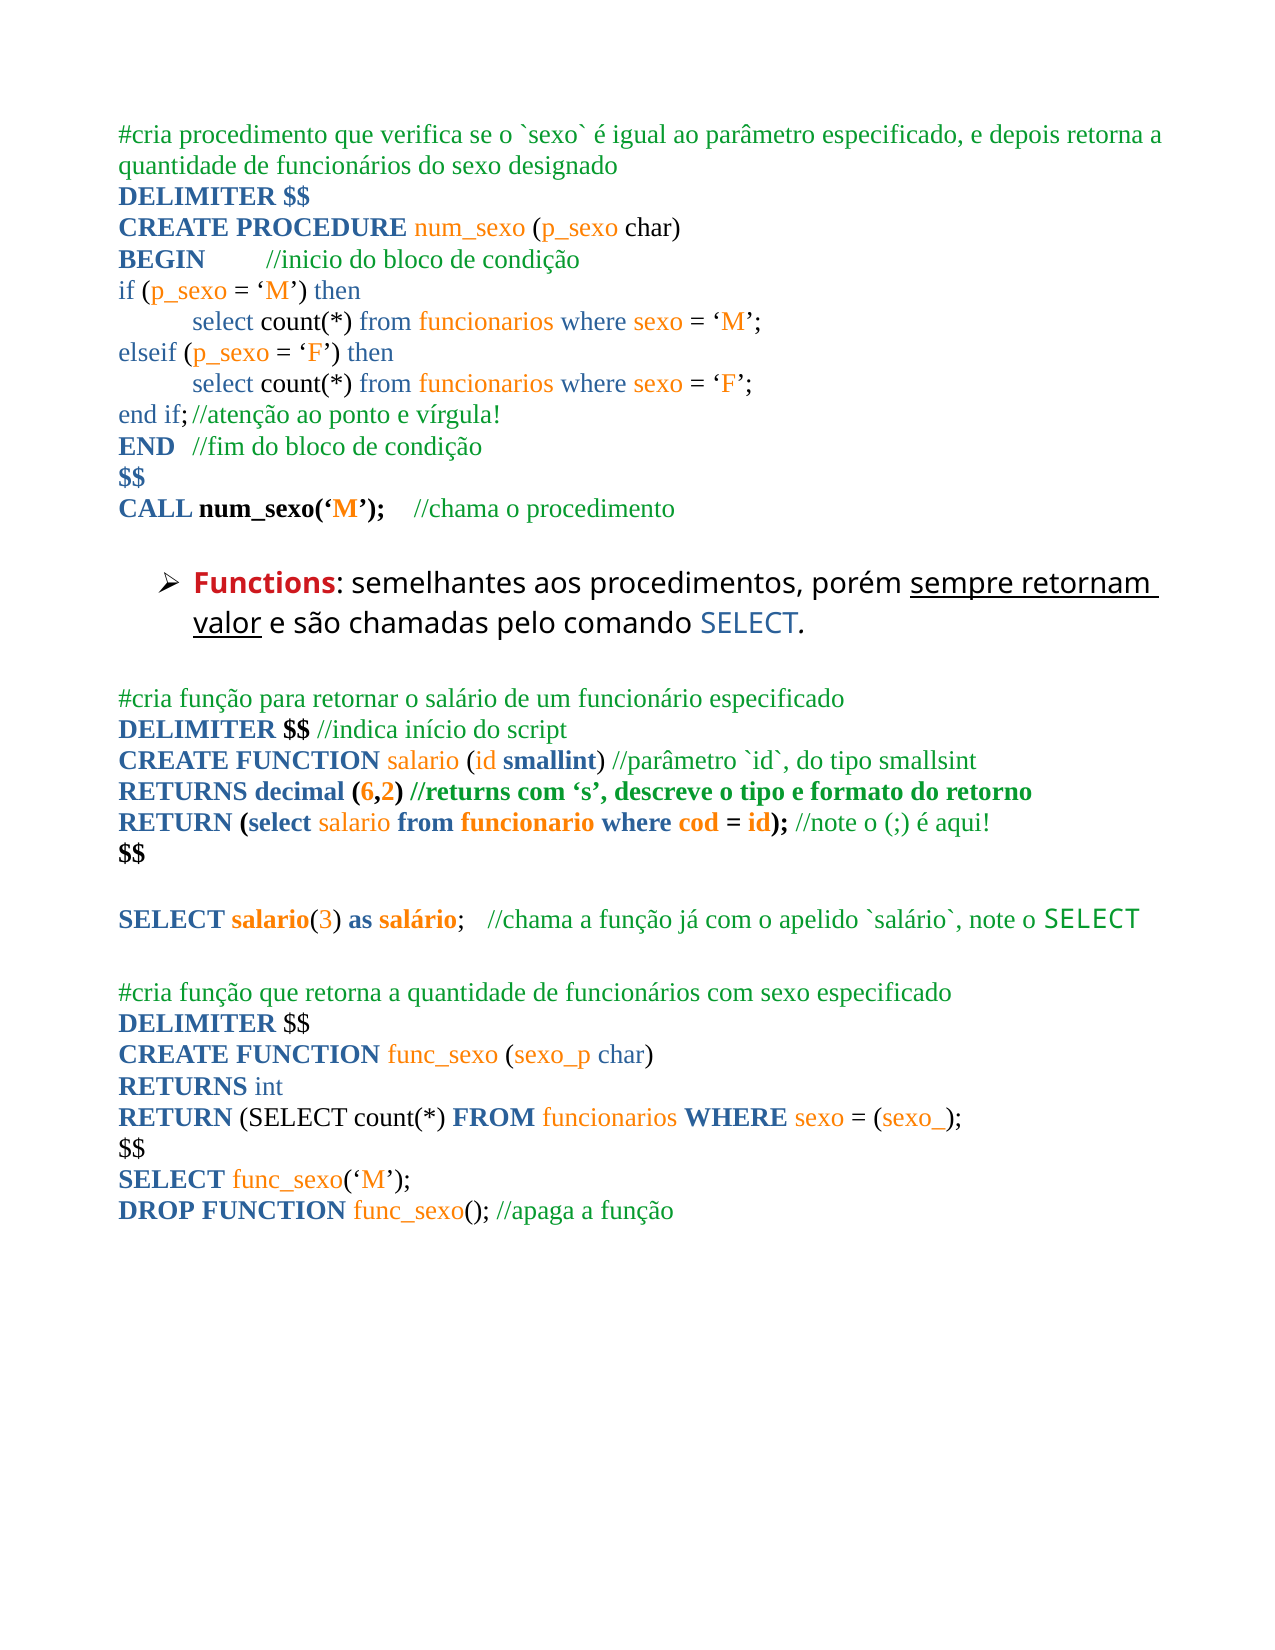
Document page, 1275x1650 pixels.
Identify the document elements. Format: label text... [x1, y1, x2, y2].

text #cria função que retorna a quantidade de funcionários com sexo especificado [118, 976, 1193, 1007]
text RETURN (SELECT count(*) FROM funcionarios WHERE sexo = (sexo_); [118, 1101, 1193, 1132]
list Functions: semelhantes aos procedimentos, porém sempre retornam valor e são chamadas pelo comando SELECT. [156, 563, 1193, 642]
text RETURN (select salario from funcionario where cod = id); //note o (;) é aqui! [118, 806, 1193, 837]
text CREATE FUNCTION func_sexo (sexo_p char) [118, 1039, 1193, 1070]
text RETURNS int [118, 1070, 1193, 1101]
text DELIMITER $$ [118, 180, 1193, 212]
text DROP FUNCTION func_sexo(); //apaga a função [118, 1194, 1193, 1226]
text BEGIN //inicio do bloco de condição [118, 243, 1193, 274]
text CALL num_sexo(‘M’); //chama o procedimento [118, 492, 1193, 523]
text RETURNS decimal (6,2) //returns com ‘s’, descreve o tipo e formato do retorno [118, 775, 1193, 806]
text select count(*) from funcionarios where sexo = ‘F’; [118, 367, 1193, 398]
text DELIMITER $$ //indica início do script [118, 713, 1193, 744]
text select count(*) from funcionarios where sexo = ‘M’; [118, 305, 1193, 336]
text $$ [118, 837, 1193, 869]
text DELIMITER $$ [118, 1007, 1193, 1039]
text if (p_sexo = ‘M’) then [118, 274, 1193, 305]
text CREATE PROCEDURE num_sexo (p_sexo char) [118, 212, 1193, 243]
text #cria procedimento que verifica se o `sexo` é igual ao parâmetro especificado, e depois retorna a quantidade de funcionários do sexo designado [118, 118, 1193, 180]
text CREATE FUNCTION salario (id smallint) //parâmetro `id`, do tipo smallsint [118, 744, 1193, 775]
text $$ [118, 1132, 1193, 1163]
text $$ [118, 461, 1193, 492]
text end if; //atenção ao ponto e vírgula! [118, 398, 1193, 429]
text SELECT func_sexo(‘M’); [118, 1163, 1193, 1194]
text SELECT salario(3) as salário; //chama a função já com o apelido `salário`, note o SELECT [118, 900, 1193, 937]
text elseif (p_sexo = ‘F’) then [118, 336, 1193, 367]
text #cria função para retornar o salário de um funcionário especificado [118, 682, 1193, 713]
text END //fim do bloco de condição [118, 429, 1193, 461]
